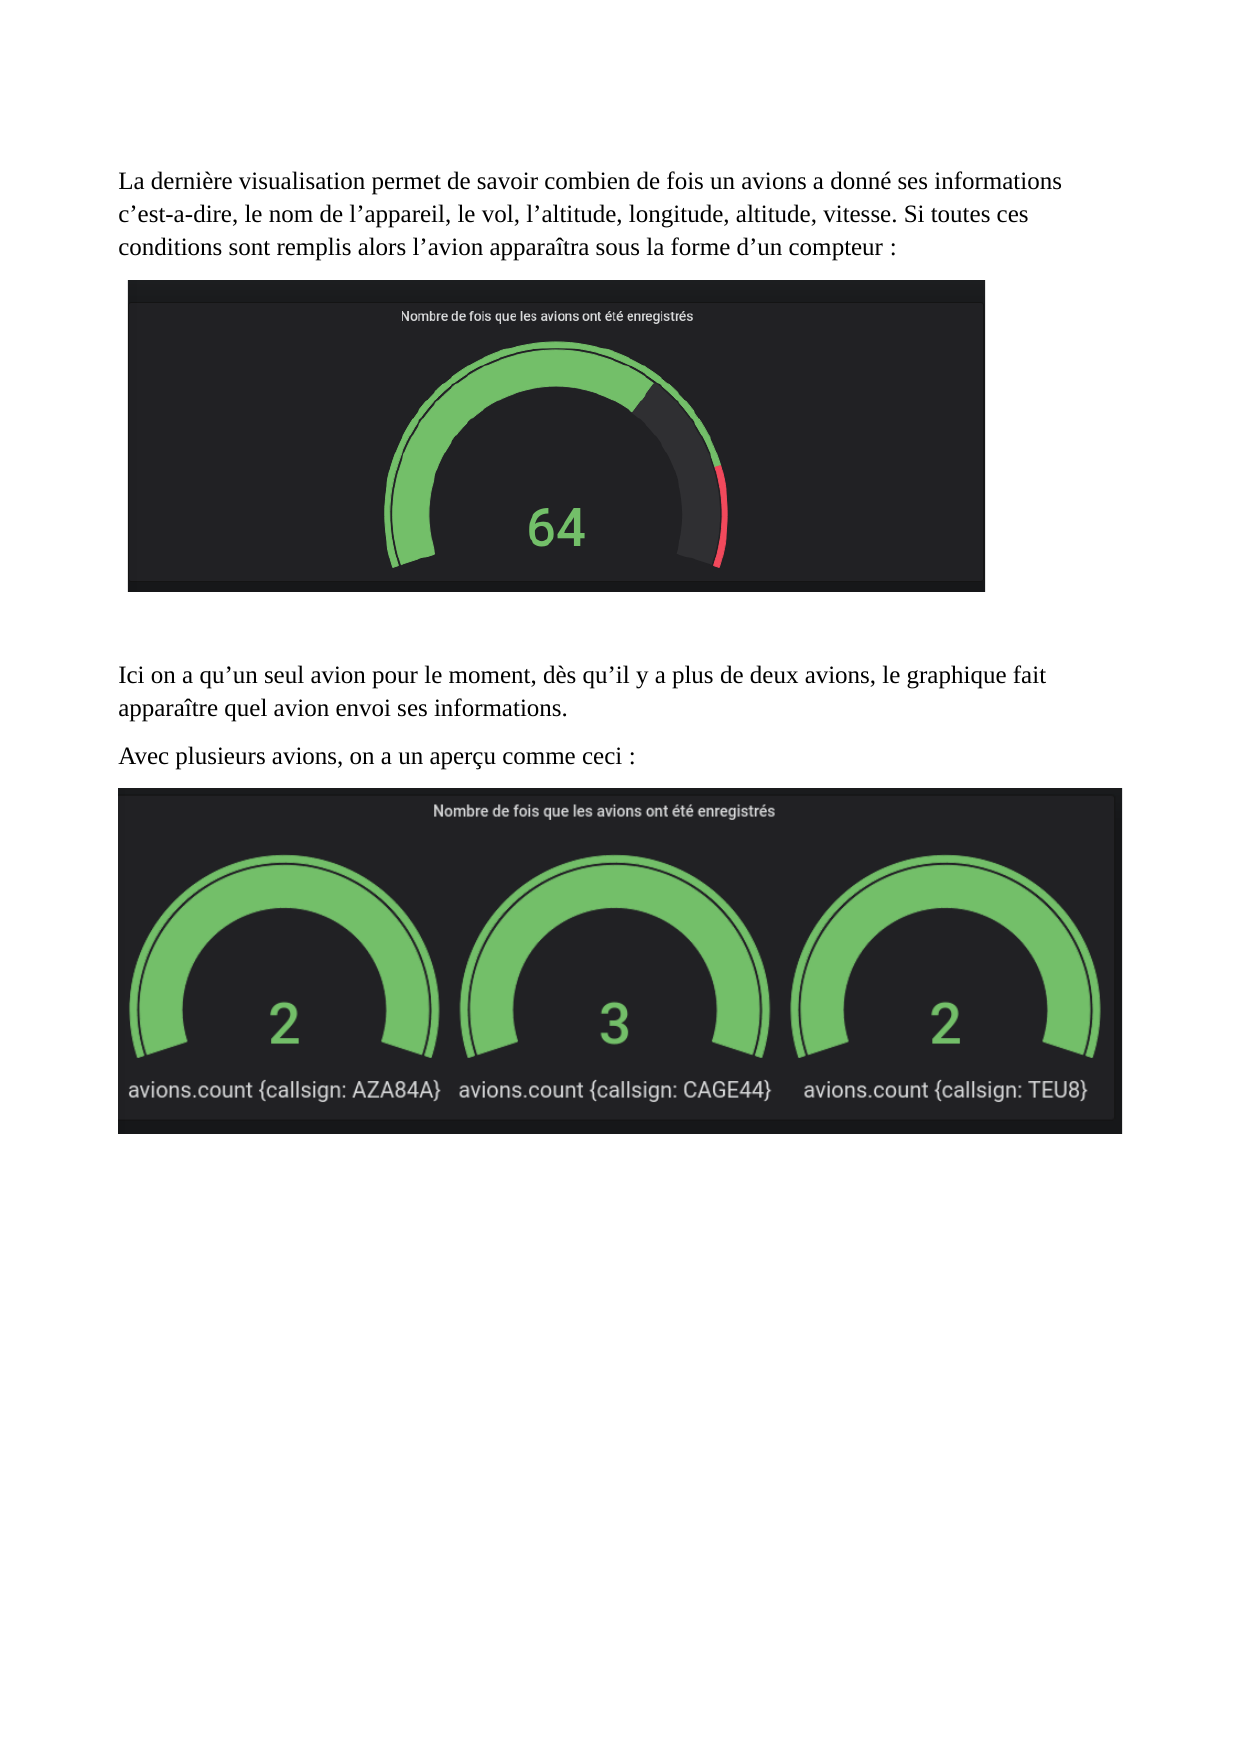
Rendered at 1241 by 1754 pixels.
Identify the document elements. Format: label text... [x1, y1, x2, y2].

text Ici on a qu’un seul avion pour le moment, dès qu’il y a plus de deux avions, le graphique fait apparaître quel avion envoi ses informations. [118, 660, 1122, 722]
picture [127, 280, 986, 592]
text Avec plusieurs avions, on a un aperçu comme ceci : [118, 741, 1122, 769]
picture [118, 788, 1123, 1134]
text La dernière visualisation permet de savoir combien de fois un avions a donné ses informations c’est-a-dire, le nom de l’appareil, le vol, l’altitude, longitude, altitude, vitesse. Si toutes ces conditions sont remplis alors l’avion apparaîtra sous la forme d’un compteur : [118, 166, 1122, 261]
